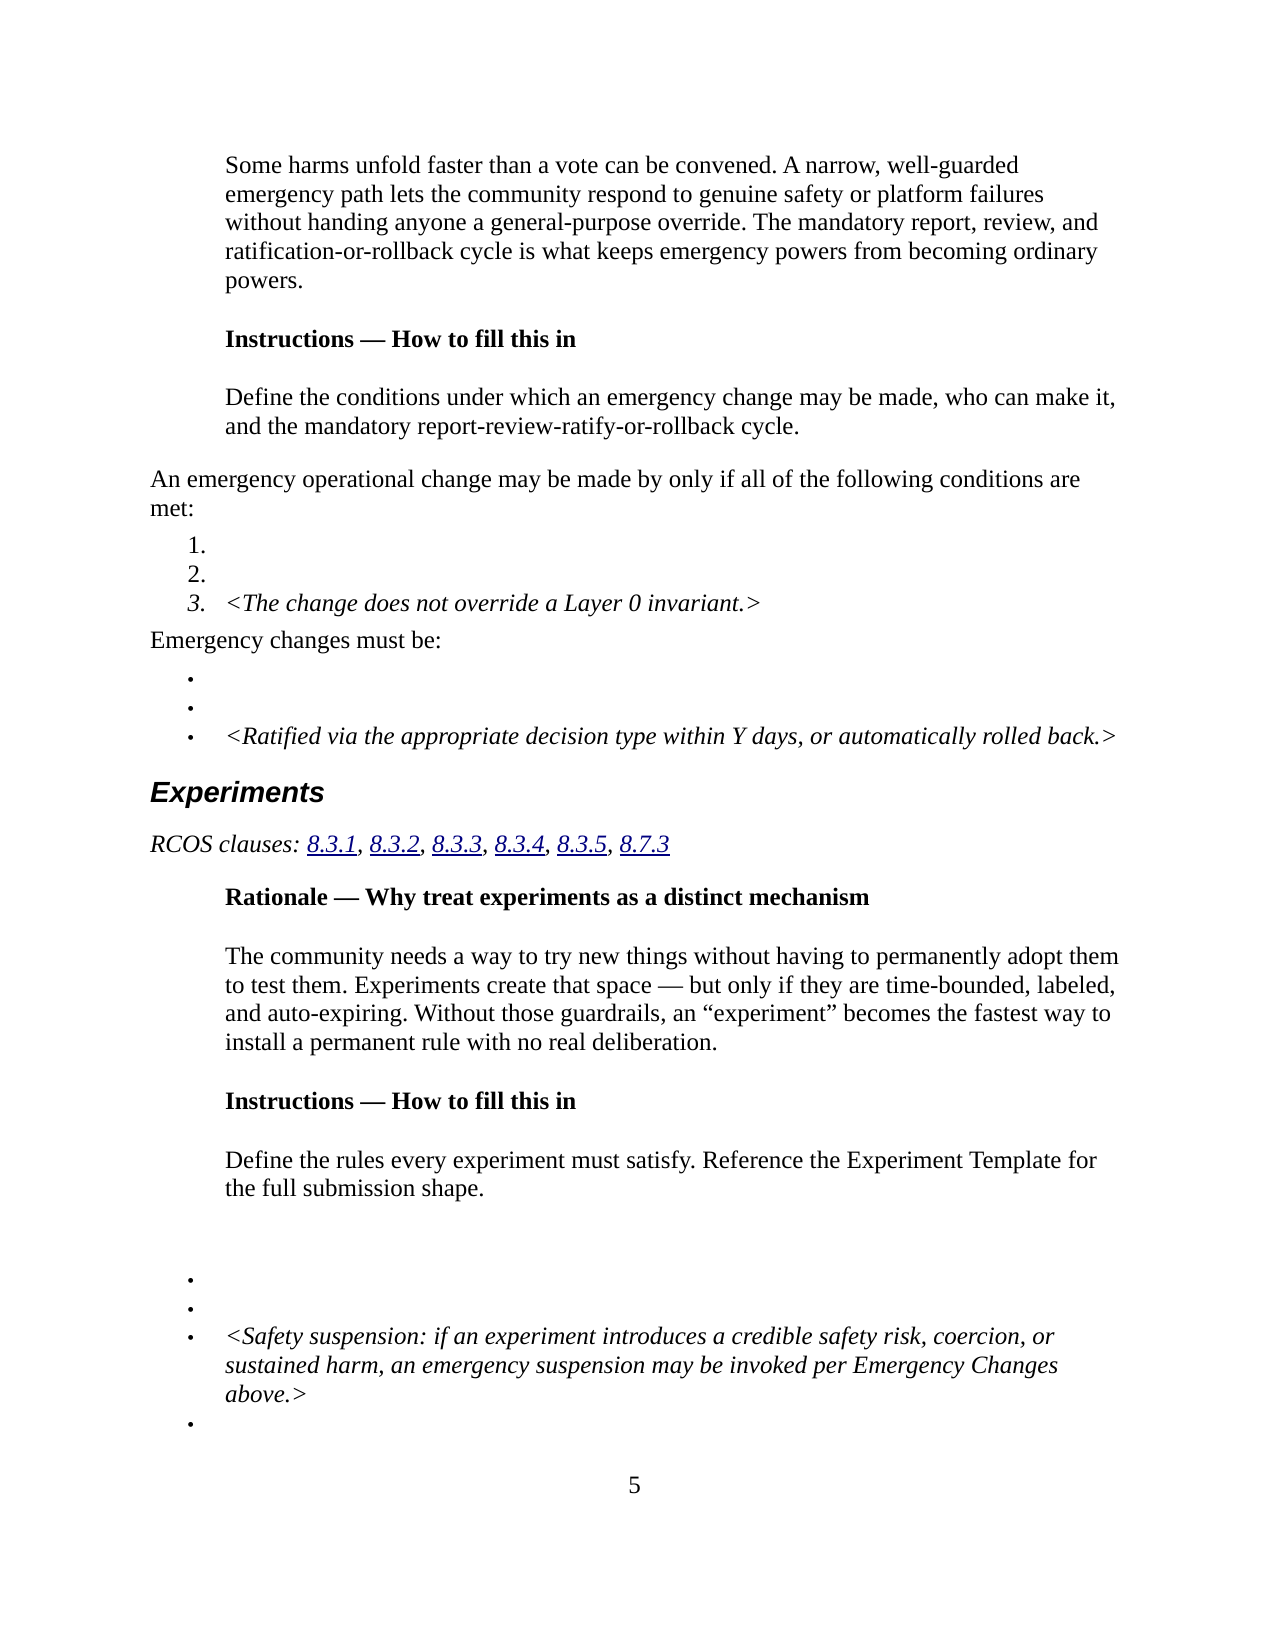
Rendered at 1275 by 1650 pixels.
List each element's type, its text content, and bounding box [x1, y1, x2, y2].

text The community needs a way to try new things without having to permanently adopt them to test them. Experiments create that space — but only if they are time-bounded, labeled, and auto-expiring. Without those guardrails, an “experiment” becomes the fastest way to install a permanent rule with no real deliberation. [225, 941, 1125, 1056]
text Emergency changes must be: [150, 626, 1125, 654]
text An emergency operational change may be made by only if all of the following conditions are met: [150, 464, 1125, 521]
text Some harms unfold faster than a vote can be convened. A narrow, well-guarded emergency path lets the community respond to genuine safety or platform failures without handing anyone a general-purpose override. The mandatory report, review, and ratification-or-rollback cycle is what keeps emergency powers from becoming ordinary powers. [225, 150, 1125, 294]
text Instructions — How to fill this in [225, 1086, 1125, 1115]
text Define the conditions under which an emergency change may be made, who can make it, and the mandatory report-review-ratify-or-rollback cycle. [225, 382, 1125, 440]
text Rationale — Why treat experiments as a distinct mechanism [225, 882, 1125, 911]
list <The change does not override a Layer 0 invariant.> [187, 588, 1125, 617]
text RCOS clauses: 8.3.1, 8.3.2, 8.3.3, 8.3.4, 8.3.5, 8.7.3 [150, 829, 1125, 858]
list <Safety suspension: if an experiment introduces a credible safety risk, coercion, or sustained harm, an emergency suspension may be invoked per Emergency Changes above.> [187, 1321, 1125, 1408]
text Instructions — How to fill this in [225, 324, 1125, 352]
list <Ratified via the appropriate decision type within Y days, or automatically rolled back.> [187, 721, 1125, 749]
text Define the rules every experiment must satisfy. Reference the Experiment Template for the full submission shape. [225, 1145, 1125, 1202]
subtitle Experiments [150, 774, 1125, 808]
